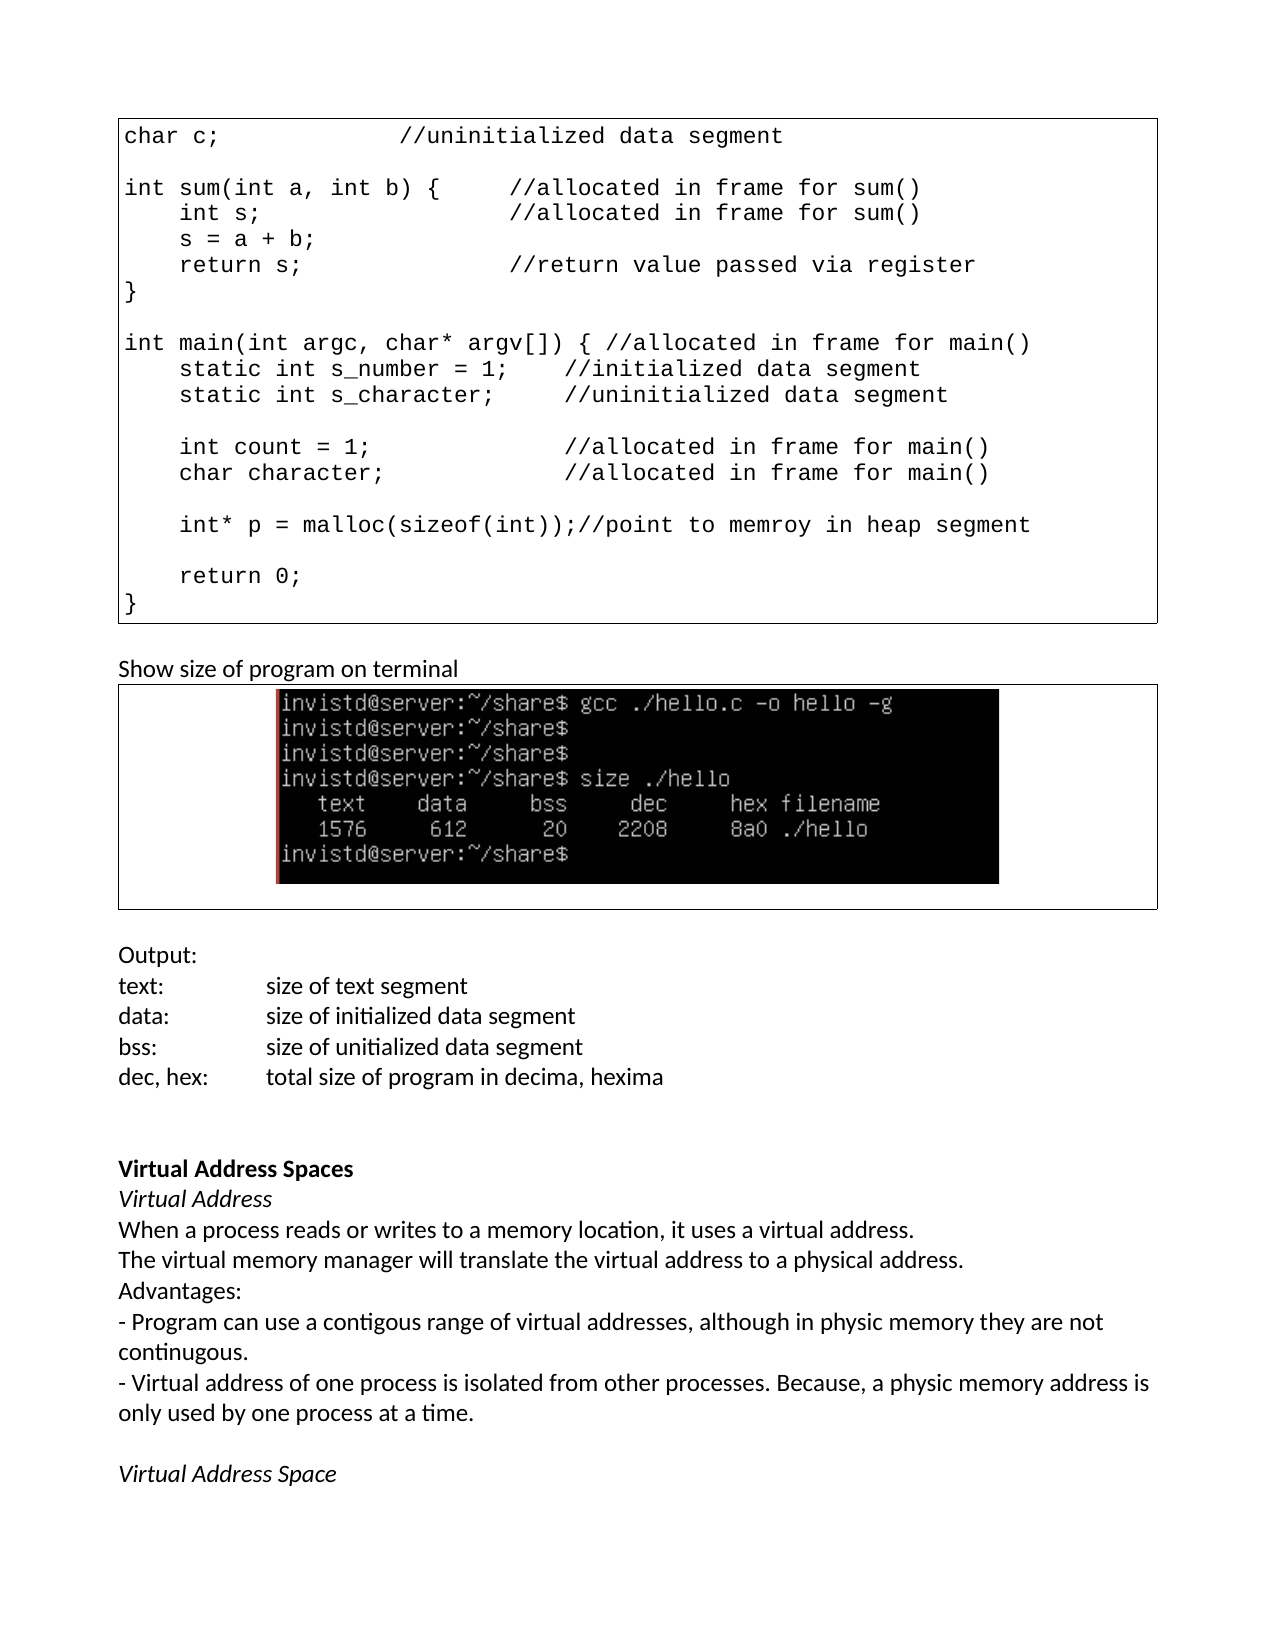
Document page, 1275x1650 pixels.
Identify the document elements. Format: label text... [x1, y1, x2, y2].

text bss: size of unitialized data segment [118, 1031, 1157, 1062]
text data: size of initialized data segment [118, 1001, 1157, 1031]
text dec, hex: total size of program in decima, hexima [118, 1062, 1157, 1092]
picture [275, 689, 1000, 884]
text text: size of text segment [118, 970, 1157, 1001]
text Output: [118, 939, 1157, 970]
table_header [119, 685, 1157, 909]
text Advantages: [118, 1275, 1157, 1306]
text - Virtual address of one process is isolated from other processes. Because, a physic memory address is only used by one process at a time. [118, 1367, 1157, 1428]
text When a process reads or writes to a memory location, it uses a virtual address. [118, 1214, 1157, 1245]
text Show size of program on terminal [118, 653, 1157, 684]
text Virtual Address Space [118, 1458, 1157, 1489]
table_header char c; //uninitialized data segment int sum(int a, int b) { //allocated in frame for sum() int s; //allocated in frame for sum() s = a + b; return s; //return value passed via register } int main(int argc, char* argv[]) { //allocated in frame for main() static int s_number = 1; //initialized data segment static int s_character; //uninitialized data segment int count = 1; //allocated in frame for main() char character; //allocated in frame for main() int* p = malloc(sizeof(int));//point to memroy in heap segment return 0; } [119, 119, 1157, 622]
text The virtual memory manager will translate the virtual address to a physical address. [118, 1245, 1157, 1275]
text - Program can use a contigous range of virtual addresses, although in physic memory they are not continugous. [118, 1306, 1157, 1367]
text Virtual Address [118, 1184, 1157, 1214]
text Virtual Address Spaces [118, 1153, 1157, 1184]
